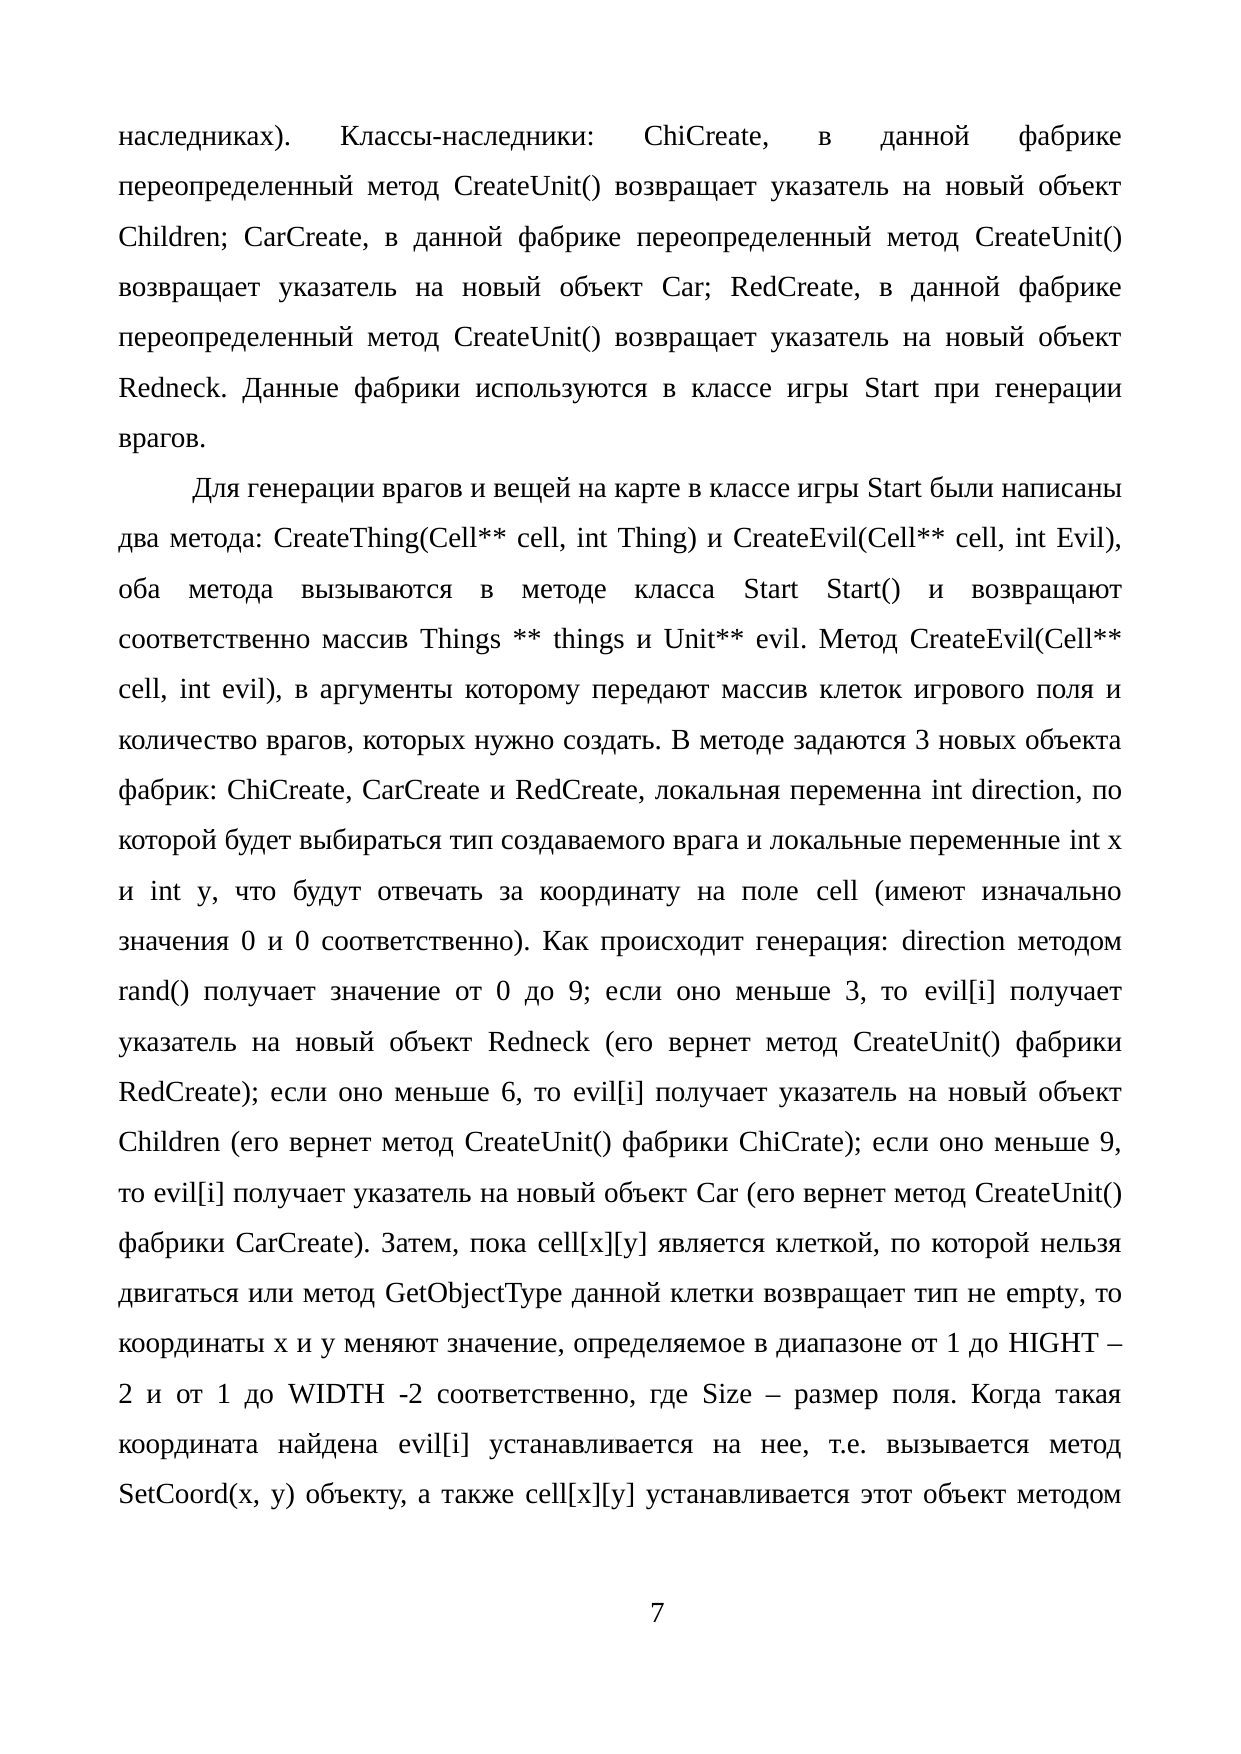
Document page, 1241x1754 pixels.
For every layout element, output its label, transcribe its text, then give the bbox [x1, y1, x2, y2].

text наследниках). Классы-наследники: ChiCreate, в данной фабрике переопределенный метод CreateUnit() возвращает указатель на новый объект Children; CarCreate, в данной фабрике переопределенный метод CreateUnit() возвращает указатель на новый объект Car; RedCreate, в данной фабрике переопределенный метод CreateUnit() возвращает указатель на новый объект Redneck. Данные фабрики используются в классе игры Start при генерации врагов. [118, 118, 1122, 453]
text Для генерации врагов и вещей на карте в классе игры Start были написаны два метода: CreateThing(Cell** cell, int Thing) и CreateEvil(Cell** cell, int Evil), оба метода вызываются в методе класса Start Start() и возвращают соответственно массив Things ** things и Unit** evil. Метод CreateEvil(Cell** cell, int evil), в аргументы которому передают массив клеток игрового поля и количество врагов, которых нужно создать. В методе задаются 3 новых объекта фабрик: ChiCreate, CarCreate и RedCreate, локальная переменна int direction, по которой будет выбираться тип создаваемого врага и локальные переменные int x и int y, что будут отвечать за координату на поле cell (имеют изначально значения 0 и 0 соответственно). Как происходит генерация: direction методом rand() получает значение от 0 до 9; если оно меньше 3, то evil[i] получает указатель на новый объект Redneck (его вернет метод CreateUnit() фабрики RedCreate); если оно меньше 6, то evil[i] получает указатель на новый объект Children (его вернет метод CreateUnit() фабрики ChiCrate); если оно меньше 9, то evil[i] получает указатель на новый объект Car (его вернет метод CreateUnit() фабрики CarCreate). Затем, пока cell[x][y] является клеткой, по которой нельзя двигаться или метод GetObjectType данной клетки возвращает тип не empty, то координаты x и y меняют значение, определяемое в диапазоне от 1 до HIGHT – 2 и от 1 до WIDTH -2 соответственно, где Size – размер поля. Когда такая координата найдена evil[i] устанавливается на нее, т.е. вызывается метод SetCoord(x, y) объекту, а также cell[x][y] устанавливается этот объект методом [118, 470, 1122, 1510]
